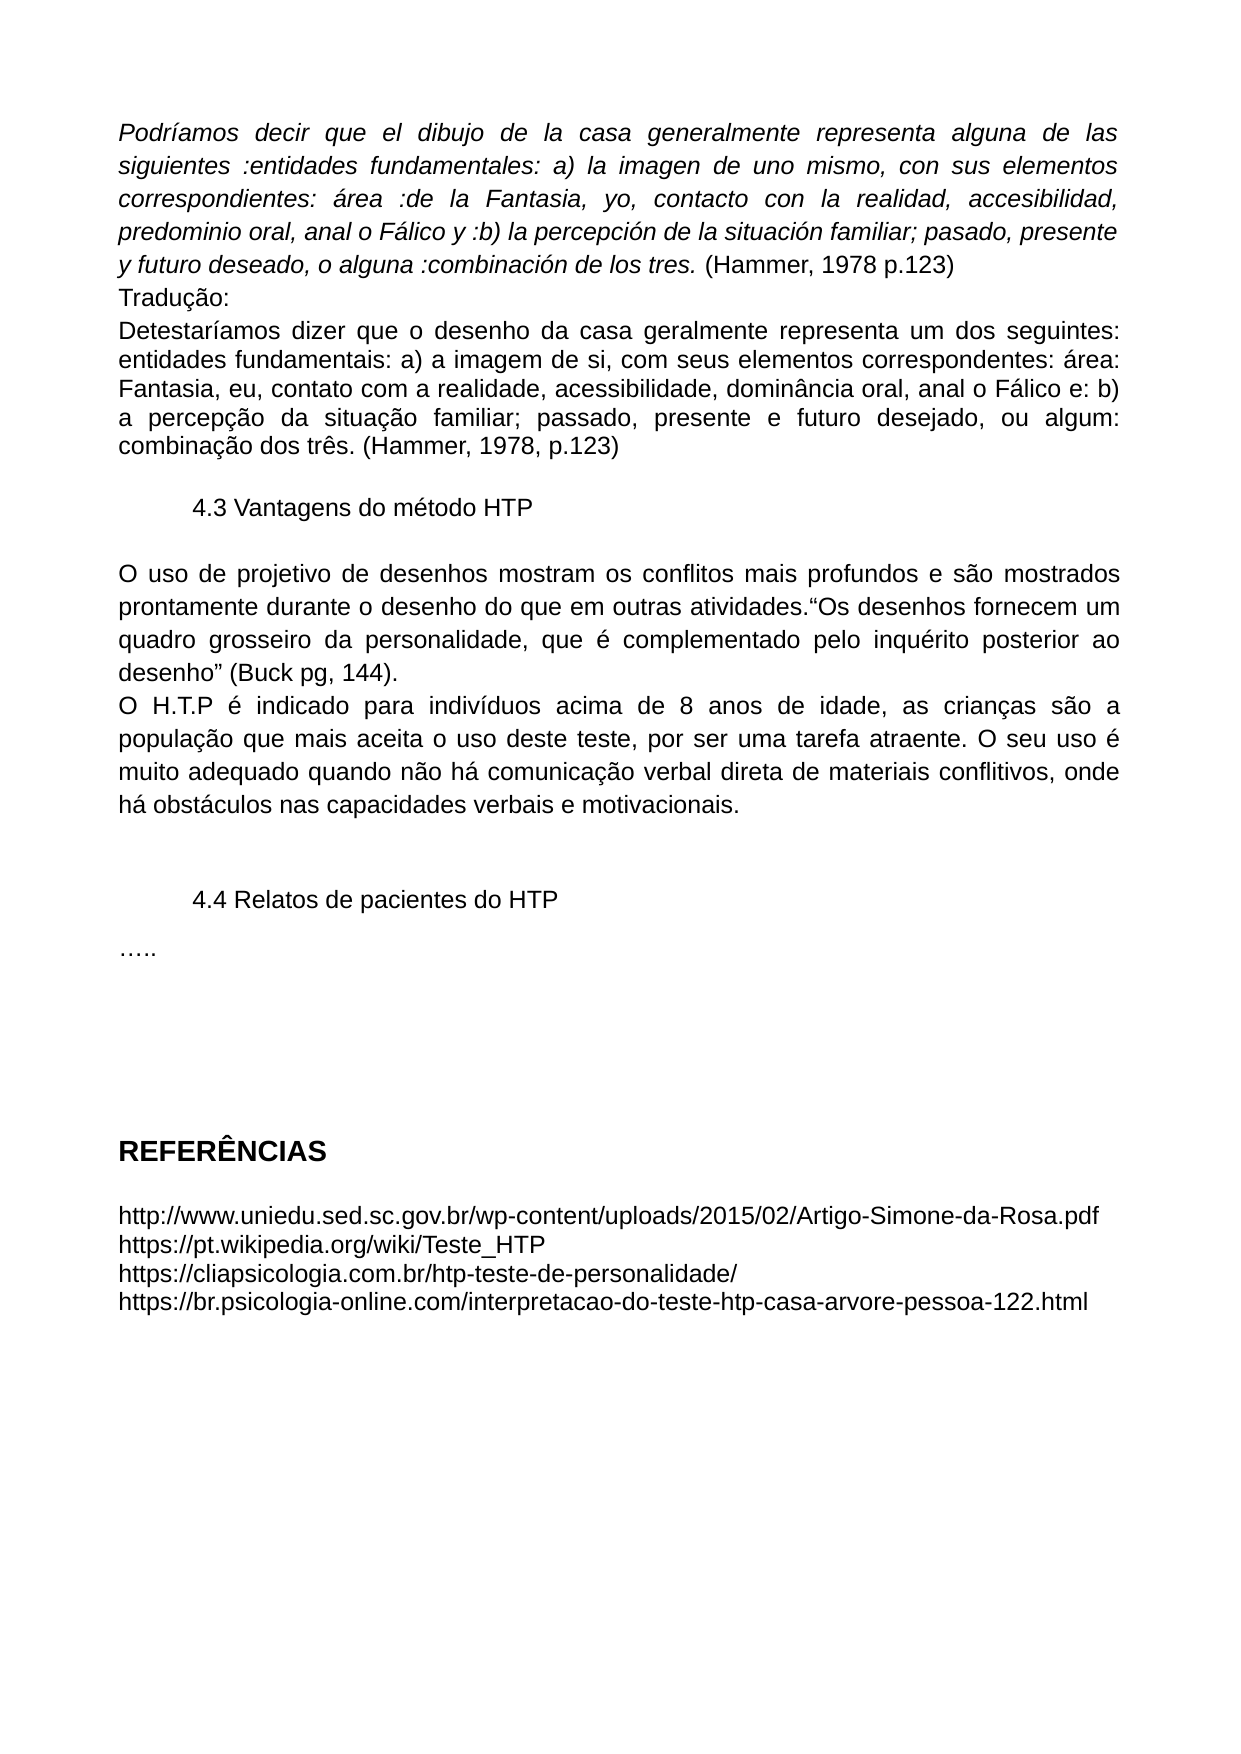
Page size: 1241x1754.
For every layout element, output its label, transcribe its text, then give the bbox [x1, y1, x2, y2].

text O uso de projetivo de desenhos mostram os conflitos mais profundos e são mostrados prontamente durante o desenho do que em outras atividades.“Os desenhos fornecem um quadro grosseiro da personalidade, que é complementado pelo inquérito posterior ao desenho” (Buck pg, 144). [118, 559, 1122, 687]
text Tradução: [118, 283, 1122, 312]
text http://www.uniedu.sed.sc.gov.br/wp-content/uploads/2015/02/Artigo-Simone-da-Rosa.pdf [118, 1201, 1122, 1230]
text ….. [118, 933, 1122, 962]
text 4.4 Relatos de pacientes do HTP [118, 885, 1122, 914]
text 4.3 Vantagens do método HTP [118, 493, 1122, 522]
text Podríamos decir que el dibujo de la casa generalmente representa alguna de las siguientes :entidades fundamentales: a) la imagen de uno mismo, con sus elementos correspondientes: área :de la Fantasia, yo, contacto con la realidad, accesibilidad, predominio oral, anal o Fálico y :b) la percepción de la situación familiar; pasado, presente y futuro deseado, o alguna :combinación de los tres. (Hammer, 1978 p.123) [118, 118, 1122, 279]
text https://cliapsicologia.com.br/htp-teste-de-personalidade/ [118, 1258, 1122, 1287]
text https://br.psicologia-online.com/interpretacao-do-teste-htp-casa-arvore-pessoa-122.html [118, 1287, 1122, 1316]
text https://pt.wikipedia.org/wiki/Teste_HTP [118, 1230, 1122, 1258]
text REFERÊNCIAS [118, 1134, 1122, 1167]
text Detestaríamos dizer que o desenho da casa geralmente representa um dos seguintes: entidades fundamentais: a) a imagem de si, com seus elementos correspondentes: área: Fantasia, eu, contato com a realidade, acessibilidade, dominância oral, anal o Fálico e: b) a percepção da situação familiar; passado, presente e futuro desejado, ou algum: combinação dos três. (Hammer, 1978, p.123) [118, 316, 1122, 460]
text O H.T.P é indicado para indivíduos acima de 8 anos de idade, as crianças são a população que mais aceita o uso deste teste, por ser uma tarefa atraente. O seu uso é muito adequado quando não há comunicação verbal direta de materiais conflitivos, onde há obstáculos nas capacidades verbais e motivacionais. [118, 691, 1122, 819]
